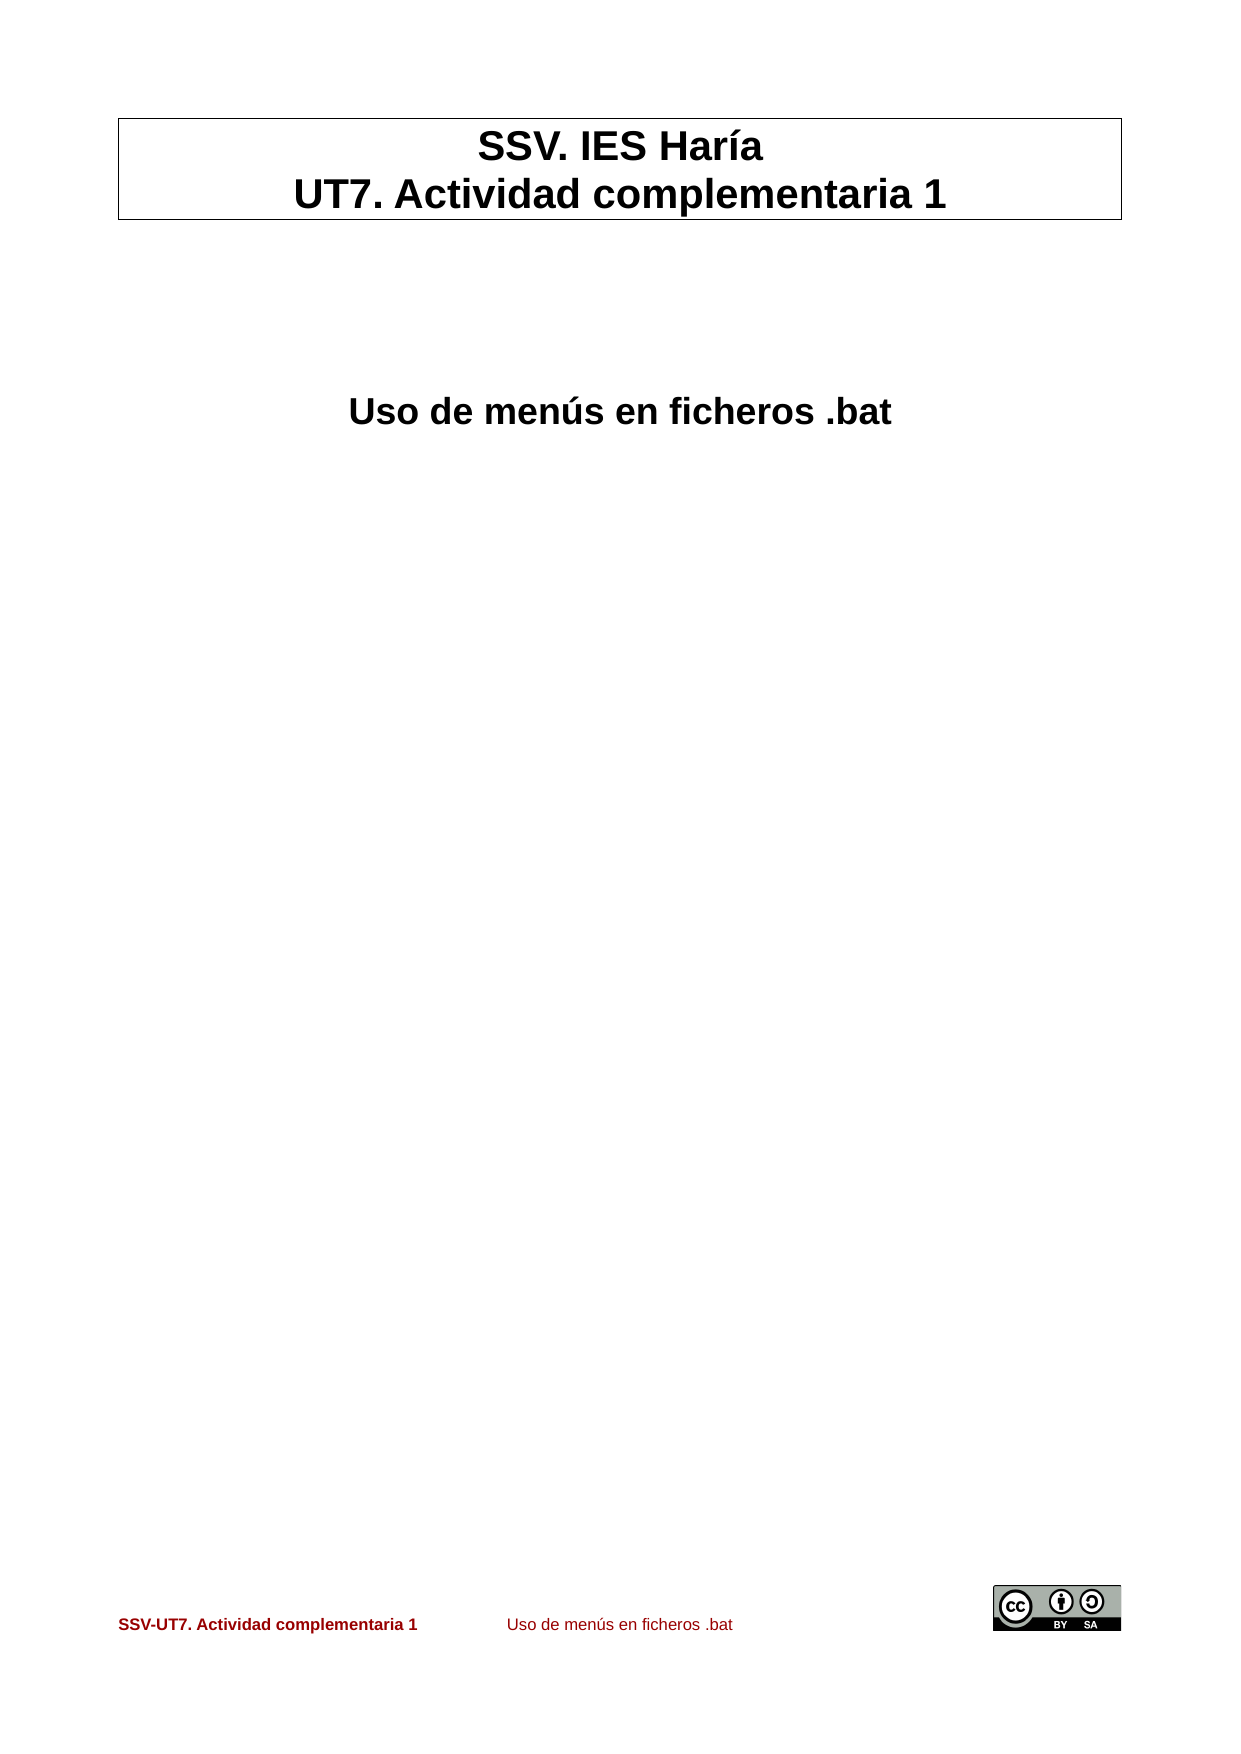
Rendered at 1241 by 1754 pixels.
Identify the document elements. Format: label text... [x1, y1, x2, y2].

text SSV. IES Haría [119, 119, 1121, 166]
picture [993, 1585, 1122, 1631]
subtitle Uso de menús en ficheros .bat [118, 389, 1122, 432]
text UT7. Actividad complementaria 1 [119, 166, 1121, 219]
